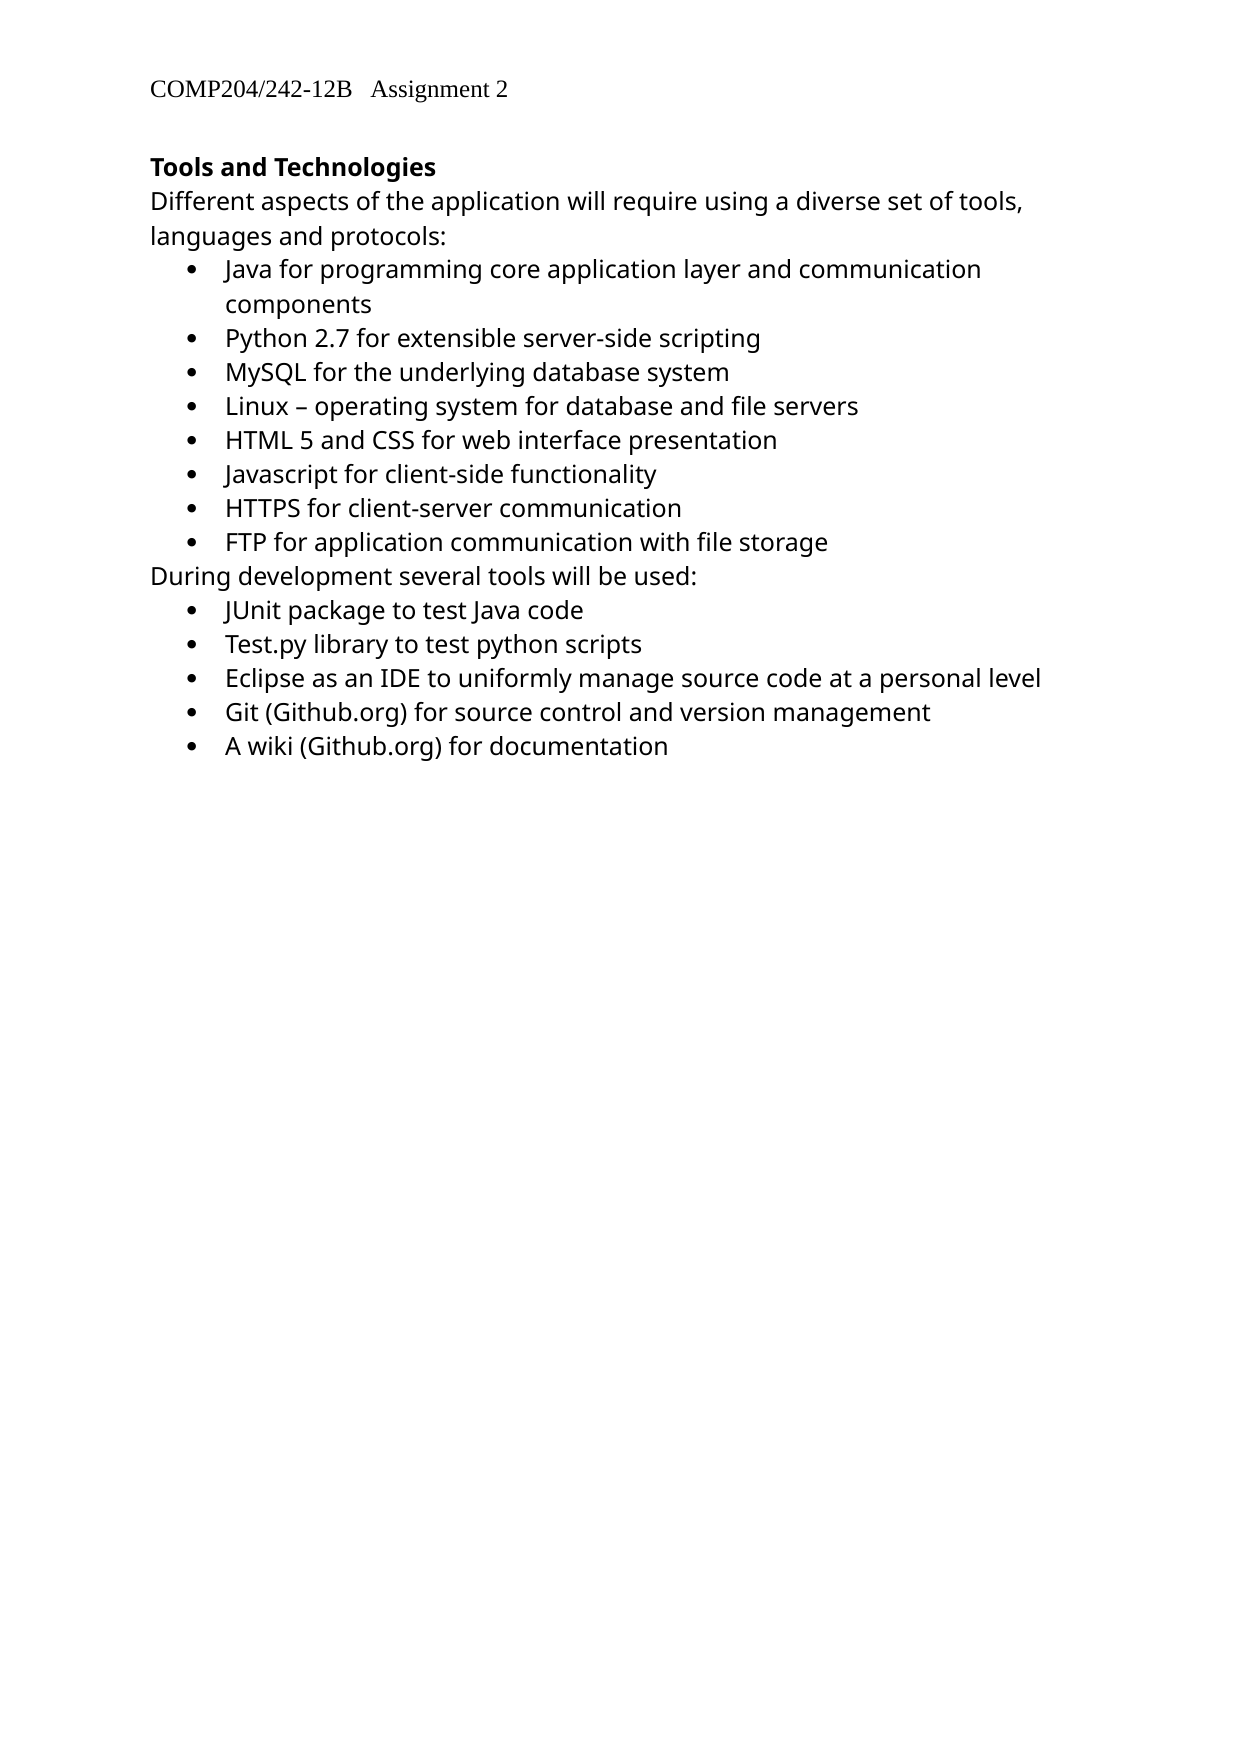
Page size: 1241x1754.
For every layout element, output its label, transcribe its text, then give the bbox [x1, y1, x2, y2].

text During development several tools will be used: [150, 559, 1090, 593]
list JUnit package to test Java code [187, 593, 1090, 627]
text Different aspects of the application will require using a diverse set of tools, languages and protocols: [150, 184, 1090, 252]
list Java for programming core application layer and communication components [187, 252, 1090, 320]
list Python 2.7 for extensible server-side scripting [187, 320, 1090, 354]
list A wiki (Github.org) for documentation [187, 729, 1090, 763]
list HTML 5 and CSS for web interface presentation [187, 422, 1090, 457]
list Test.py library to test python scripts [187, 627, 1090, 661]
list Git (Github.org) for source control and version management [187, 695, 1090, 729]
text Tools and Technologies [150, 150, 1090, 184]
list Linux – operating system for database and file servers [187, 388, 1090, 422]
list FTP for application communication with file storage [187, 525, 1090, 559]
list HTTPS for client-server communication [187, 491, 1090, 525]
list MySQL for the underlying database system [187, 354, 1090, 388]
list Eclipse as an IDE to uniformly manage source code at a personal level [187, 661, 1090, 695]
list Javascript for client-side functionality [187, 457, 1090, 491]
